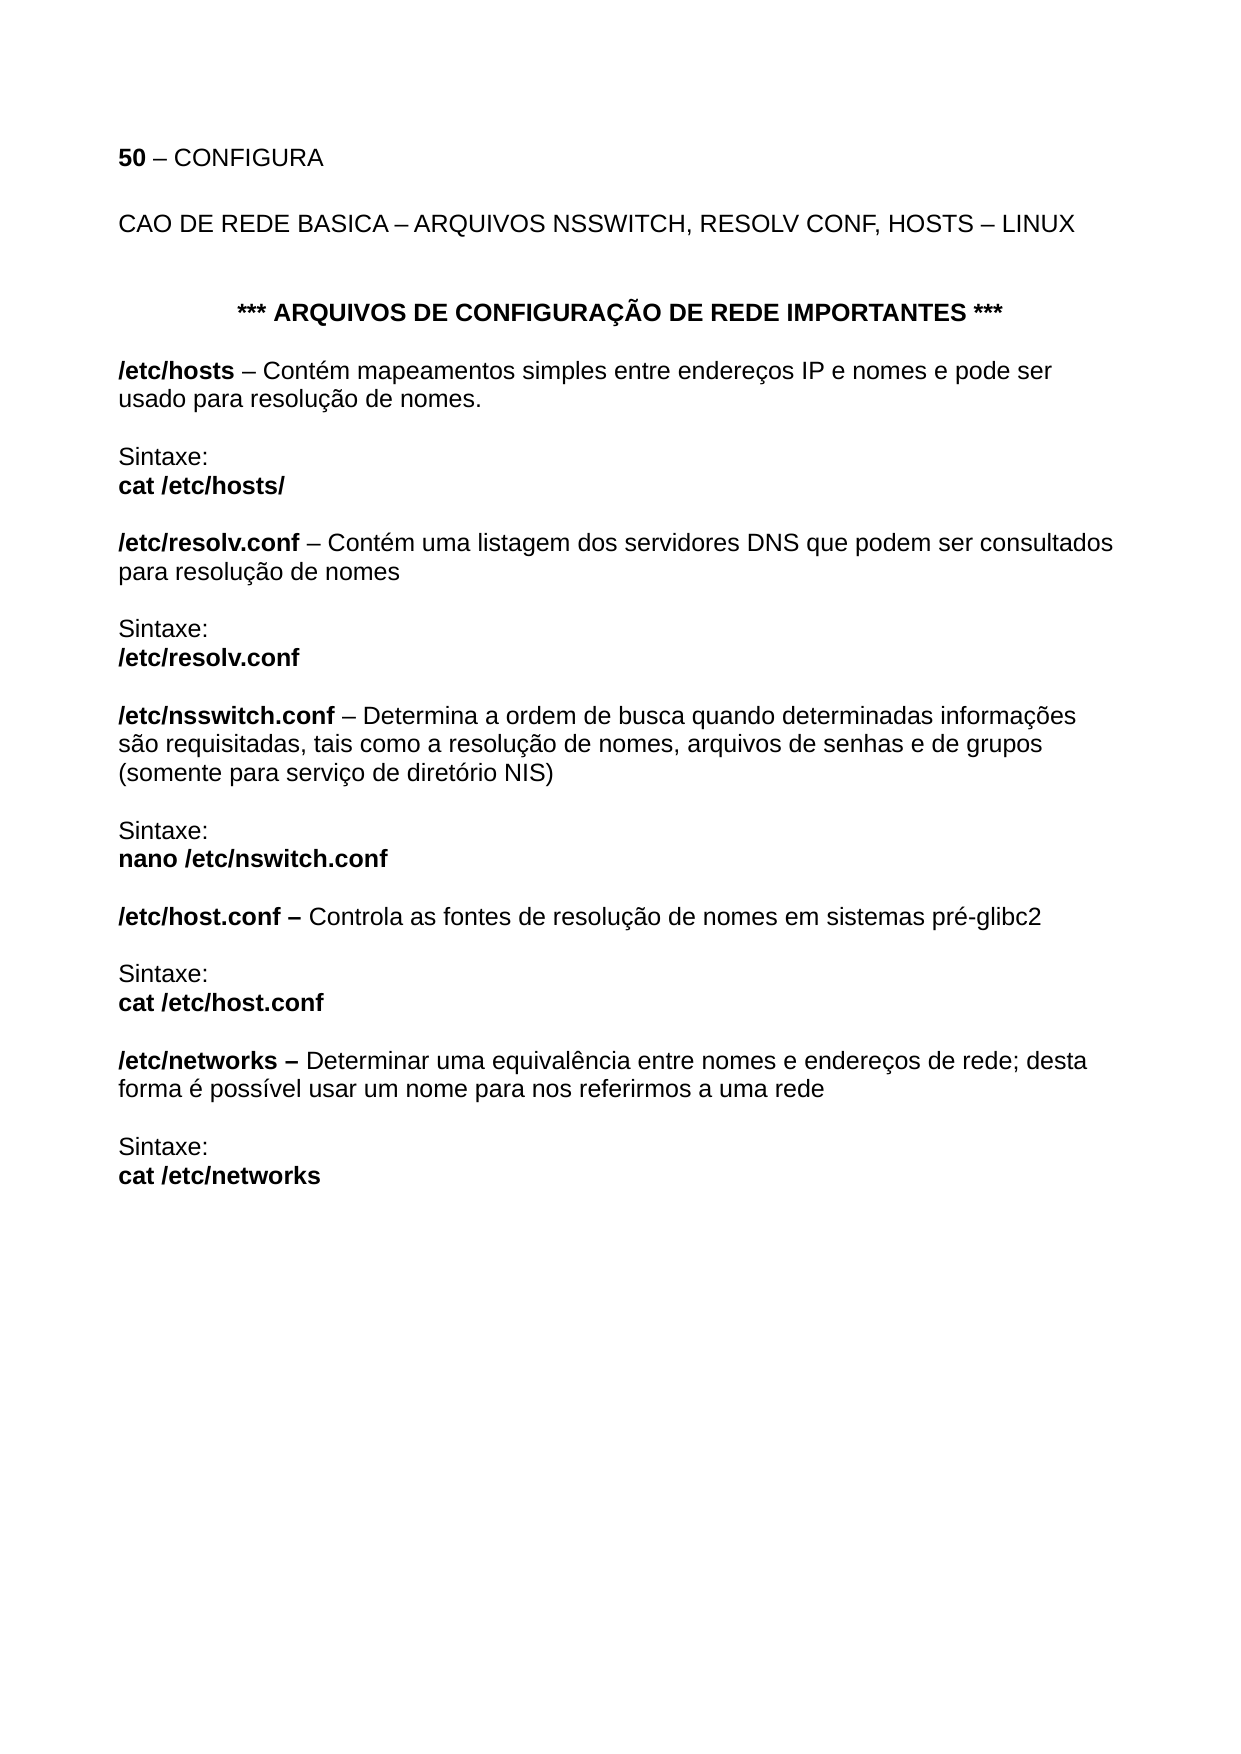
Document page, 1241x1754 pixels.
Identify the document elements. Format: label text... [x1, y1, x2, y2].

text /etc/hosts – Contém mapeamentos simples entre endereços IP e nomes e pode ser usado para resolução de nomes. [118, 356, 1122, 413]
text Sintaxe: [118, 614, 1122, 643]
text cat /etc/host.conf [118, 988, 1122, 1017]
text *** ARQUIVOS DE CONFIGURAÇÃO DE REDE IMPORTANTES *** [118, 298, 1122, 327]
text nano /etc/nswitch.conf [118, 844, 1122, 873]
text /etc/resolv.conf [118, 643, 1122, 672]
subtitle CAO DE REDE BASICA – ARQUIVOS NSSWITCH, RESOLV CONF, HOSTS – LINUX [118, 209, 1122, 238]
text /etc/host.conf – Controla as fontes de resolução de nomes em sistemas pré-glibc2 [118, 902, 1122, 931]
text cat /etc/networks [118, 1161, 1122, 1189]
text Sintaxe: [118, 442, 1122, 471]
text /etc/resolv.conf – Contém uma listagem dos servidores DNS que podem ser consultados para resolução de nomes [118, 528, 1122, 586]
text Sintaxe: [118, 1132, 1122, 1161]
text /etc/networks – Determinar uma equivalência entre nomes e endereços de rede; desta forma é possível usar um nome para nos referirmos a uma rede [118, 1046, 1122, 1103]
text Sintaxe: [118, 959, 1122, 988]
subtitle 50 – CONFIGURA [118, 143, 1122, 172]
text /etc/nsswitch.conf – Determina a ordem de busca quando determinadas informações são requisitadas, tais como a resolução de nomes, arquivos de senhas e de grupos (somente para serviço de diretório NIS) [118, 701, 1122, 787]
text Sintaxe: [118, 816, 1122, 844]
text cat /etc/hosts/ [118, 471, 1122, 499]
